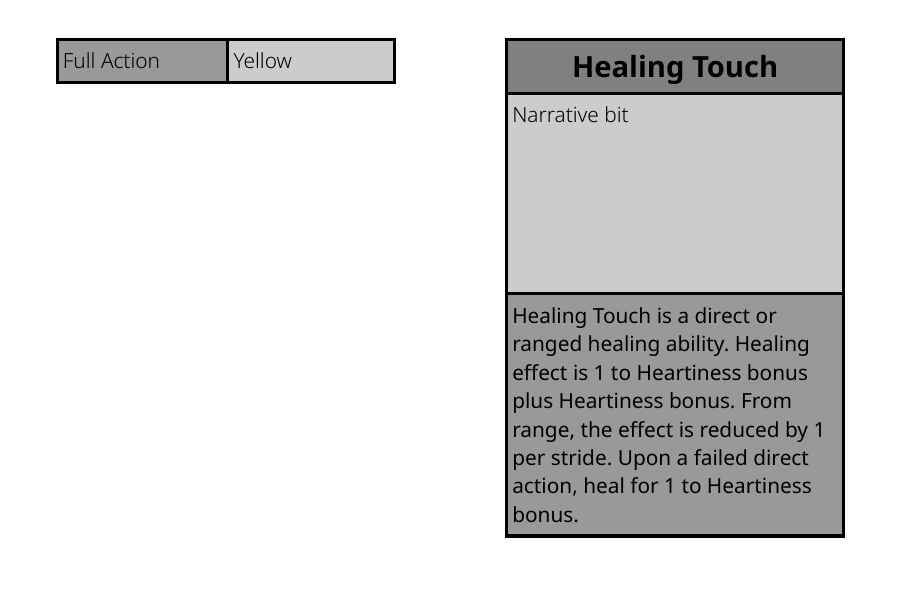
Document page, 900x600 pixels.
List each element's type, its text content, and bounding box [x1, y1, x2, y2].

table_cell Narrative bit [508, 95, 842, 292]
table_cell Yellow [229, 41, 393, 81]
table_cell Healing Touch is a direct or ranged healing ability. Healing effect is 1 to Heartiness bonus plus Heartiness bonus. From range, the effect is reduced by 1 per stride. Upon a failed direct action, heal for 1 to Heartiness bonus. [508, 295, 842, 534]
table_cell Full Action [59, 41, 226, 81]
table_header Healing Touch [508, 41, 842, 92]
